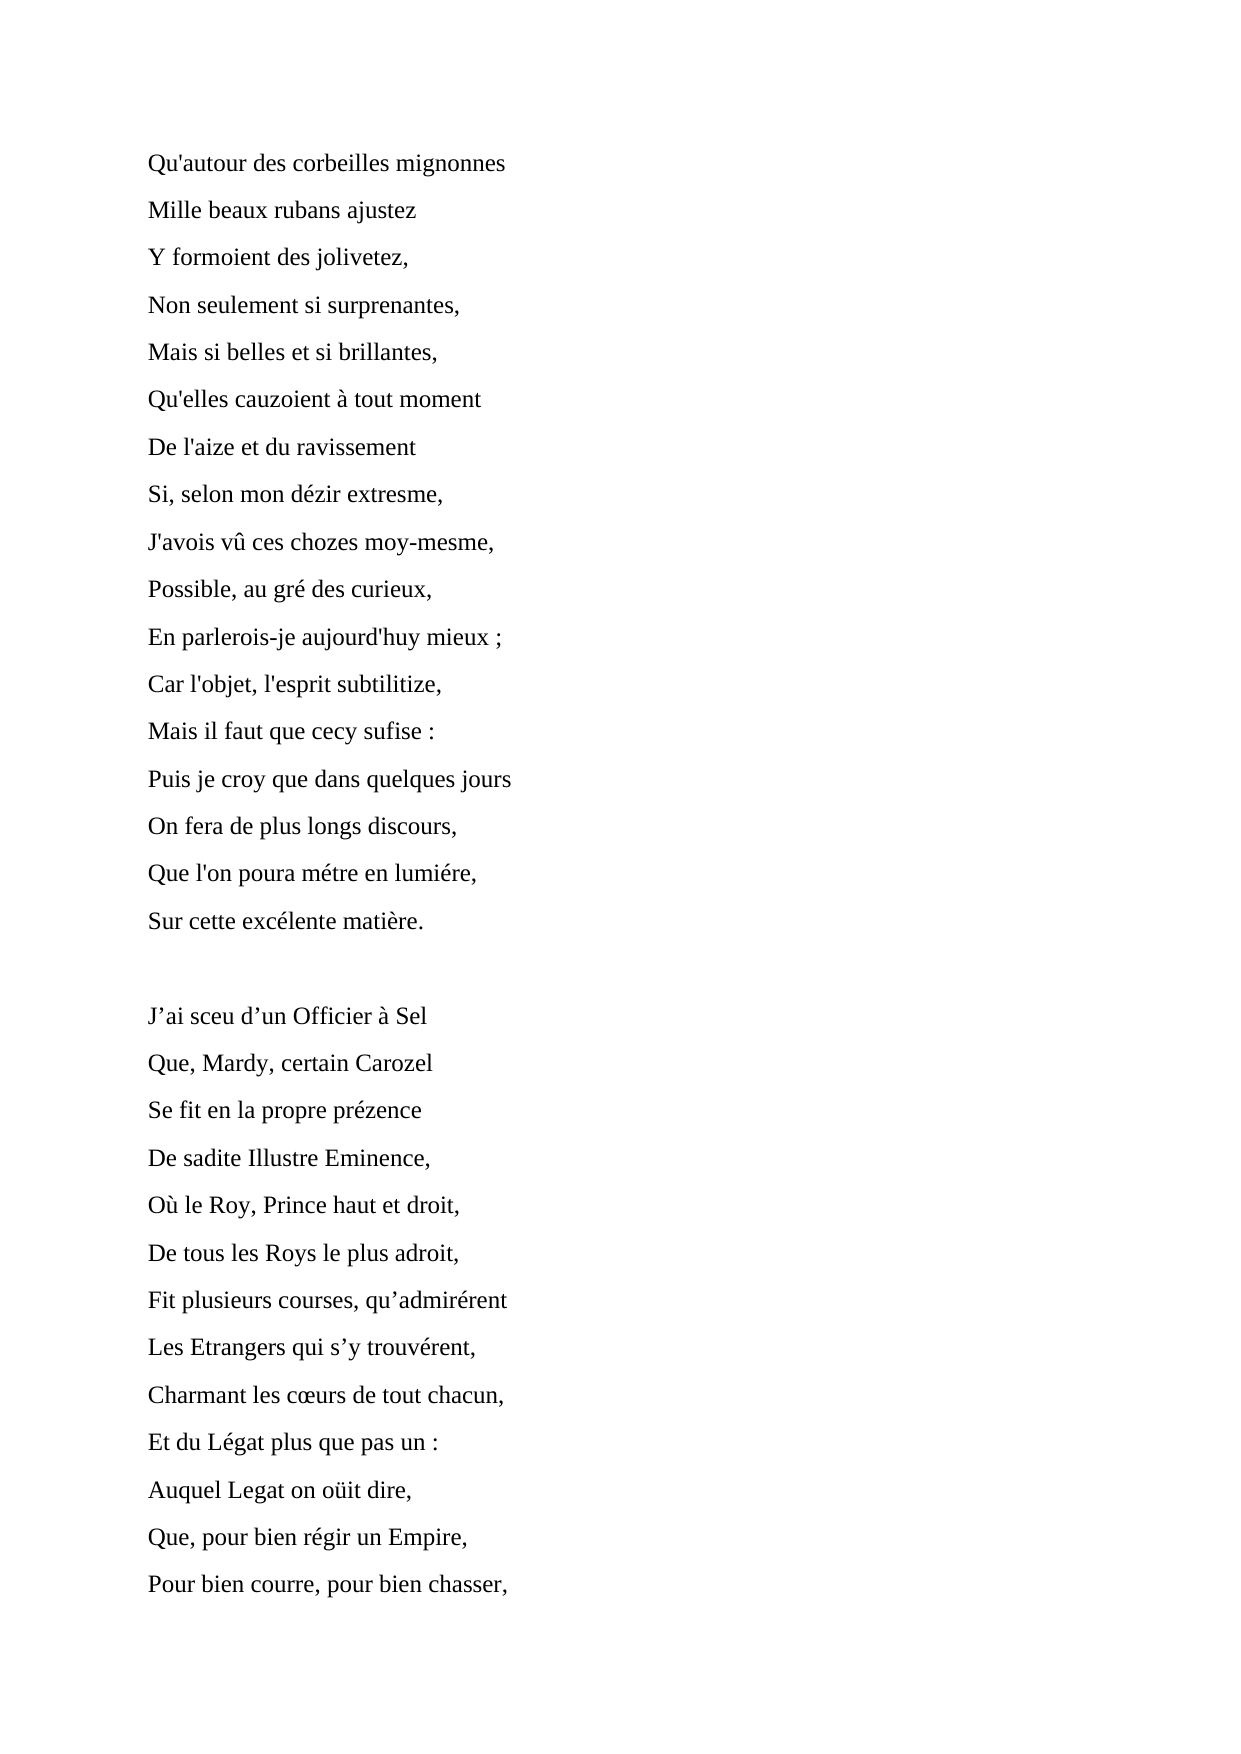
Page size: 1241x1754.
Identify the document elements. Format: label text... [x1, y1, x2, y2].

text Fit plusieurs courses, qu’admirérent [148, 1285, 1093, 1314]
text J’ai sceu d’un Officier à Sel [148, 1001, 1093, 1029]
text Et du Légat plus que pas un : [148, 1427, 1093, 1456]
text De tous les Roys le plus adroit, [148, 1238, 1093, 1266]
text Si, selon mon dézir extresme, [148, 479, 1093, 508]
text Mais il faut que cecy sufise : [148, 716, 1093, 745]
text Puis je croy que dans quelques jours [148, 764, 1093, 792]
text Car l'objet, l'esprit subtilitize, [148, 669, 1093, 698]
text Pour bien courre, pour bien chasser, [148, 1569, 1093, 1598]
text Charmant les cœurs de tout chacun, [148, 1380, 1093, 1409]
text Y formoient des jolivetez, [148, 242, 1093, 271]
text Auquel Legat on oüit dire, [148, 1475, 1093, 1503]
text En parlerois-je aujourd'huy mieux ; [148, 622, 1093, 650]
text Non seulement si surprenantes, [148, 290, 1093, 318]
text J'avois vû ces chozes moy-mesme, [148, 527, 1093, 556]
text Se fit en la propre prézence [148, 1096, 1093, 1124]
text Que, pour bien régir un Empire, [148, 1522, 1093, 1551]
text Les Etrangers qui s’y trouvérent, [148, 1332, 1093, 1361]
text De sadite Illustre Eminence, [148, 1143, 1093, 1172]
text Qu'autour des corbeilles mignonnes [148, 148, 1093, 176]
text Que l'on poura métre en lumiére, [148, 858, 1093, 887]
text Mille beaux rubans ajustez [148, 195, 1093, 224]
text De l'aize et du ravissement [148, 432, 1093, 461]
text Où le Roy, Prince haut et droit, [148, 1190, 1093, 1219]
text Mais si belles et si brillantes, [148, 337, 1093, 366]
text Qu'elles cauzoient à tout moment [148, 384, 1093, 413]
text On fera de plus longs discours, [148, 811, 1093, 840]
text Sur cette excélente matière. [148, 906, 1093, 935]
text Que, Mardy, certain Carozel [148, 1048, 1093, 1077]
text Possible, au gré des curieux, [148, 574, 1093, 603]
